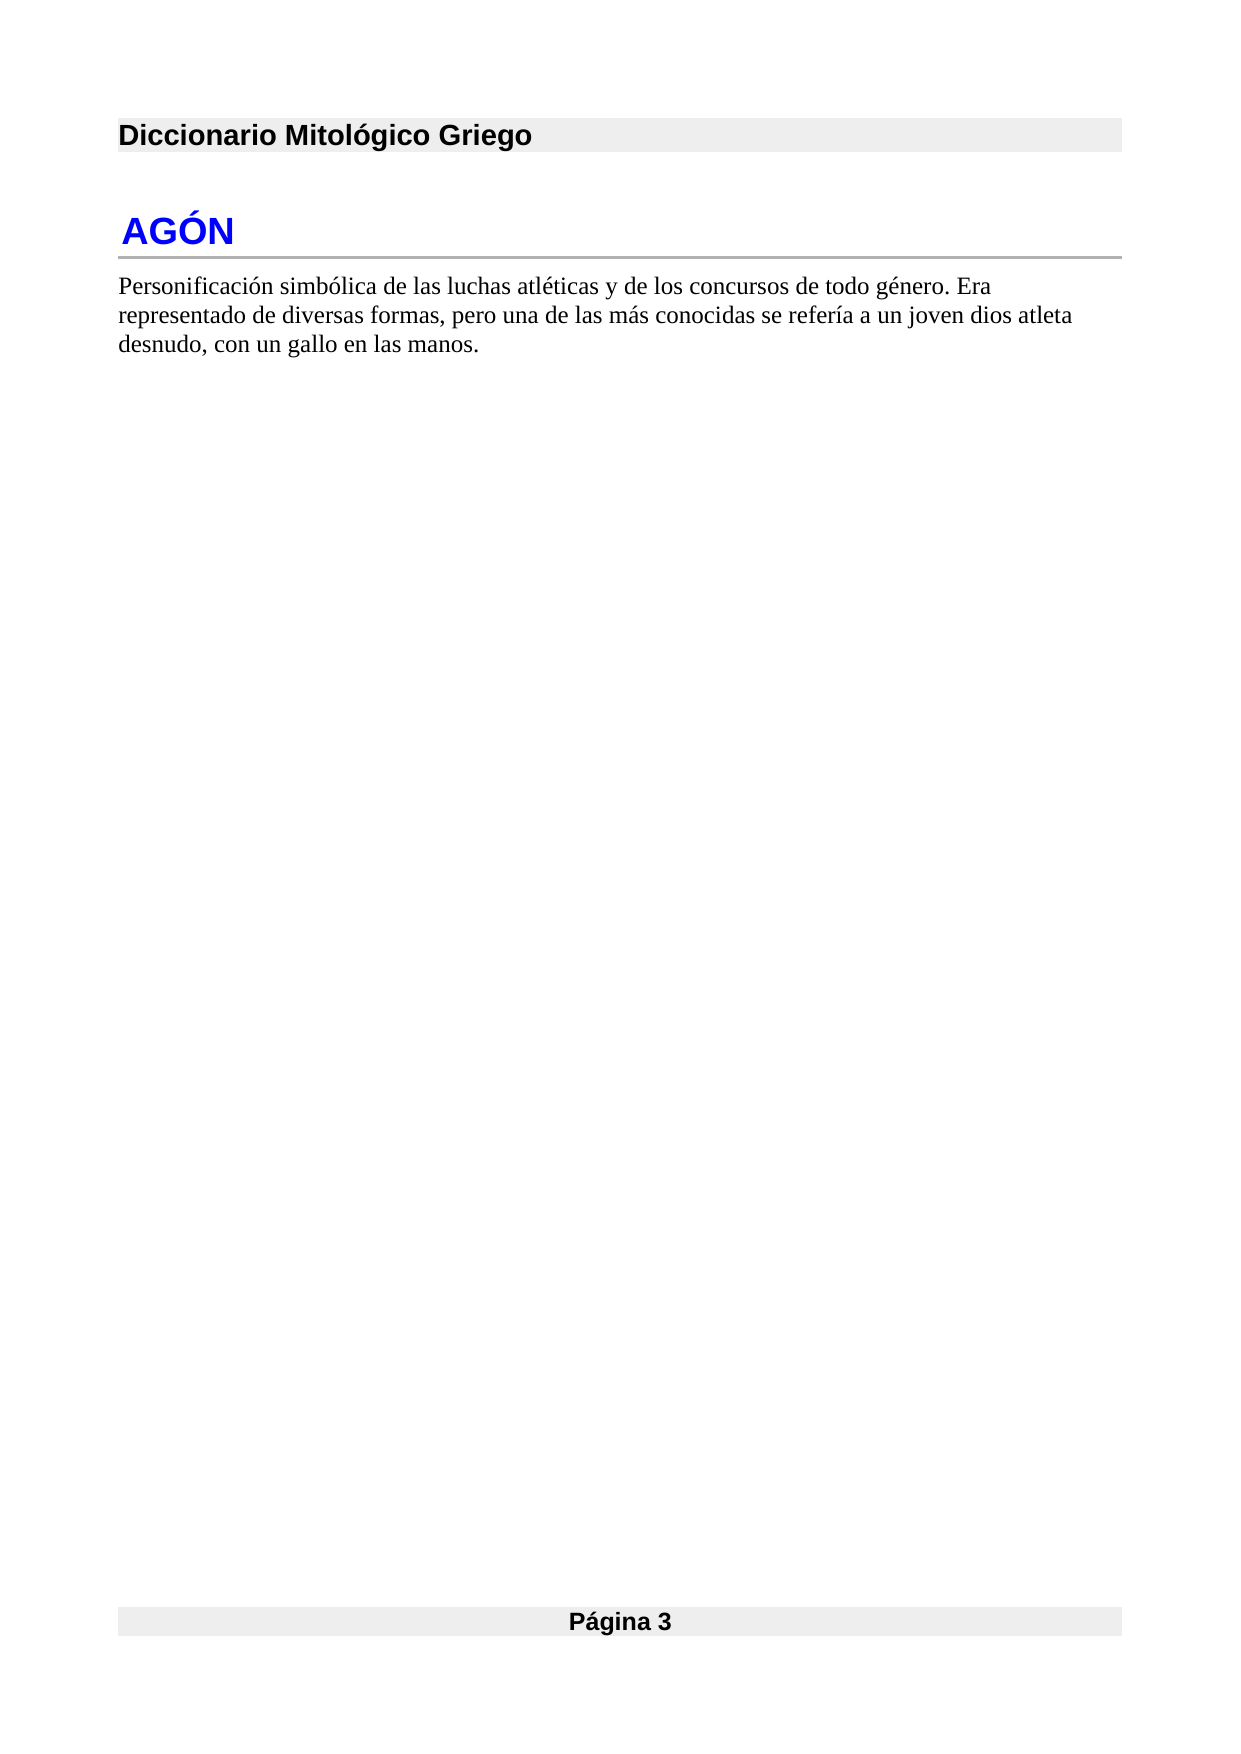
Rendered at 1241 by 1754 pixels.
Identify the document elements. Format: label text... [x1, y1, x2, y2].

text Personificación simbólica de las luchas atléticas y de los concursos de todo género. Era representado de diversas formas, pero una de las más conocidas se refería a un joven dios atleta desnudo, con un gallo en las manos. [118, 271, 1122, 357]
subtitle AGÓN [118, 206, 1122, 256]
